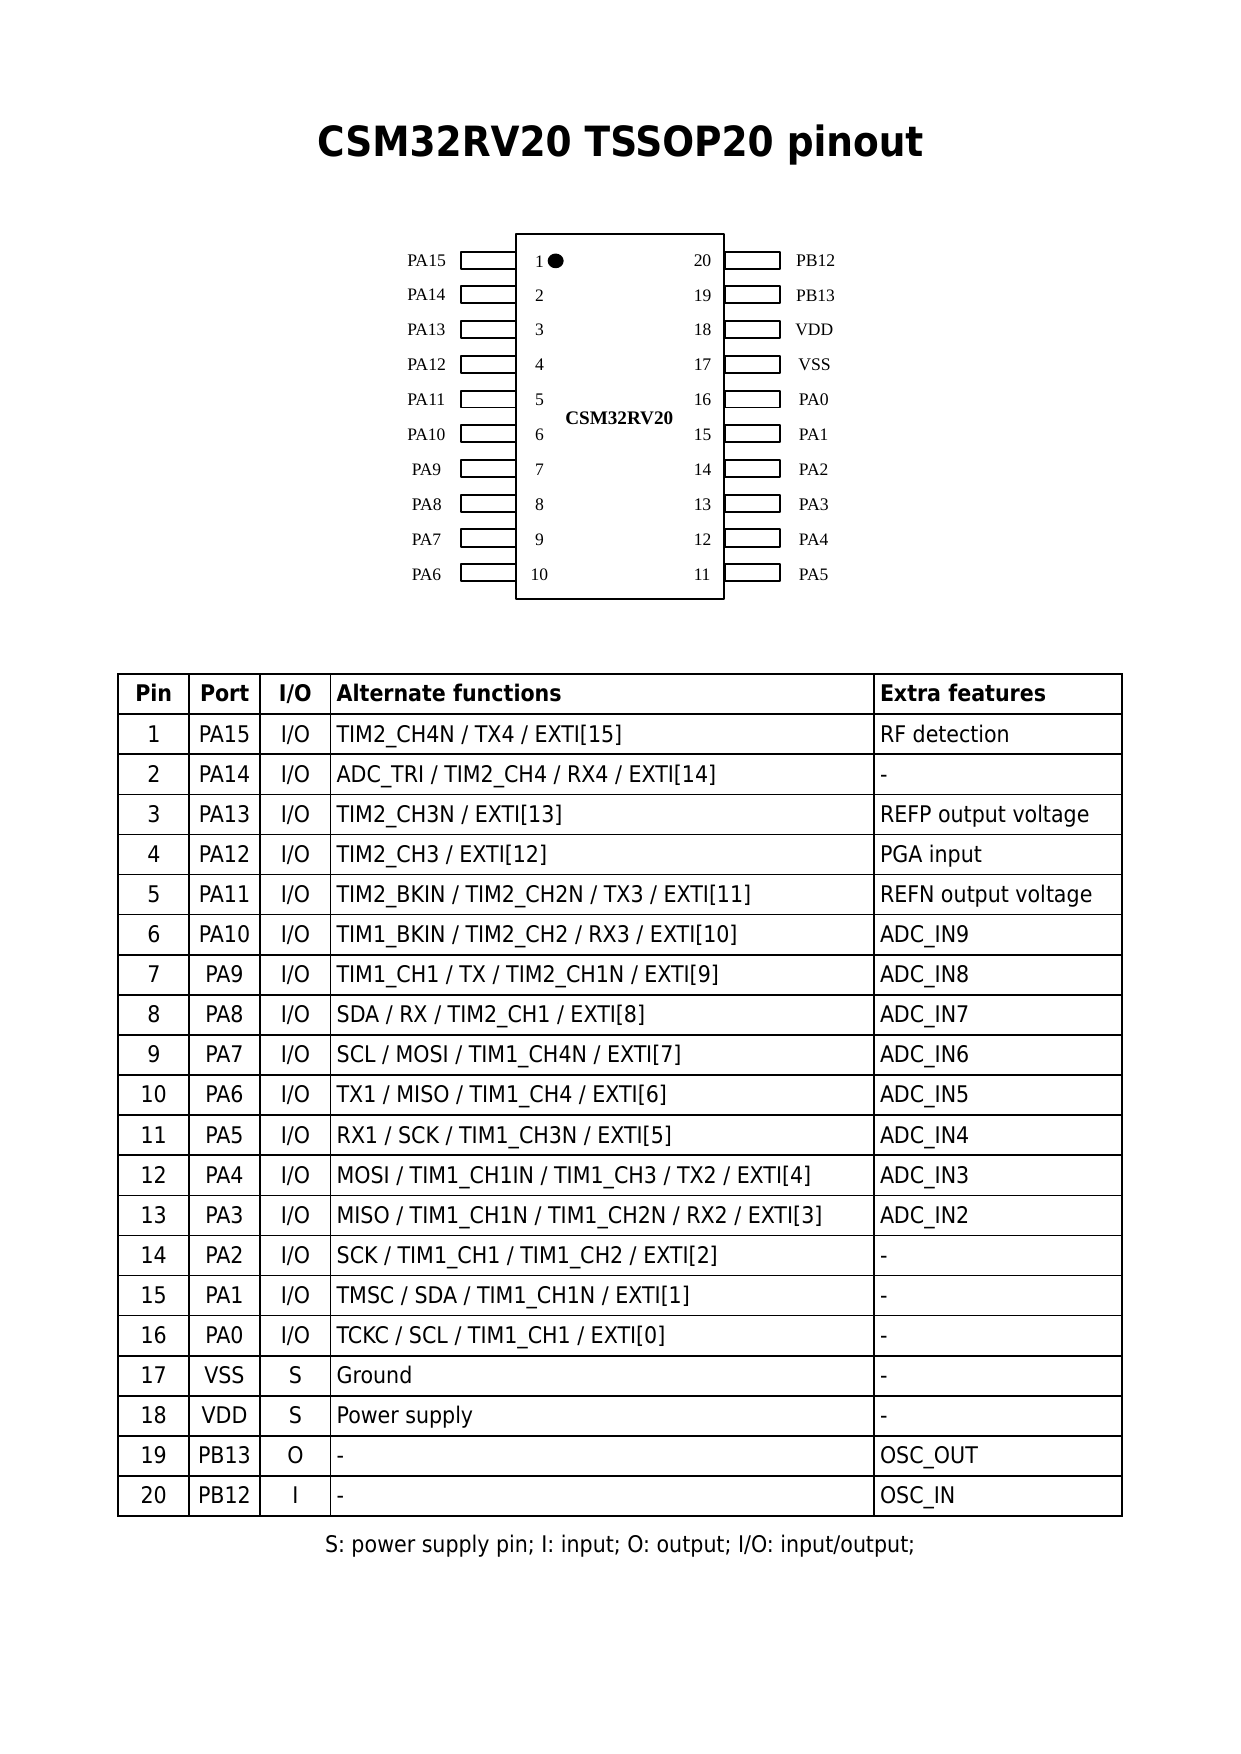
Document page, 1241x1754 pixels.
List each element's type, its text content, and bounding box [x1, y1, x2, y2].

table_cell PA1 [190, 1276, 259, 1315]
table_cell 6 [119, 915, 188, 954]
table_cell S [261, 1357, 330, 1395]
table_cell OSC_OUT [875, 1437, 1121, 1475]
table_cell I/O [261, 1236, 330, 1275]
table_cell 13 [119, 1196, 188, 1234]
table_cell I/O [261, 915, 330, 954]
table_cell VSS [190, 1357, 259, 1395]
table_cell SCK / TIM1_CH1 / TIM1_CH2 / EXTI[2] [331, 1236, 873, 1275]
table_cell ADC_IN2 [875, 1196, 1121, 1234]
table_cell TIM2_CH4N / TX4 / EXTI[15] [331, 715, 873, 753]
table_cell I/O [261, 1116, 330, 1154]
table_cell - [875, 1397, 1121, 1435]
table_cell I/O [261, 795, 330, 833]
table_cell PA4 [190, 1156, 259, 1194]
table_cell PA3 [190, 1196, 259, 1234]
table_cell ADC_IN5 [875, 1076, 1121, 1114]
table_cell PA6 [190, 1076, 259, 1114]
table_cell 14 [119, 1236, 188, 1275]
table_cell ADC_IN9 [875, 915, 1121, 954]
table_cell - [875, 1276, 1121, 1315]
table_cell - [875, 1316, 1121, 1355]
table_cell SDA / RX / TIM2_CH1 / EXTI[8] [331, 996, 873, 1034]
table_cell 20 [119, 1477, 188, 1515]
table_cell I/O [261, 1156, 330, 1194]
table_cell PA8 [190, 996, 259, 1034]
table_cell 15 [119, 1276, 188, 1315]
table_cell I/O [261, 875, 330, 914]
table_cell TIM2_BKIN / TIM2_CH2N / TX3 / EXTI[11] [331, 875, 873, 914]
text CSM32RV20 TSSOP20 pinout [118, 118, 1122, 167]
table_cell I [261, 1477, 330, 1515]
table_cell 8 [119, 996, 188, 1034]
table_header Extra features [875, 675, 1121, 713]
table_cell RX1 / SCK / TIM1_CH3N / EXTI[5] [331, 1116, 873, 1154]
table_cell Ground [331, 1357, 873, 1395]
table_cell VDD [190, 1397, 259, 1435]
table_cell PA10 [190, 915, 259, 954]
table_cell PB12 [190, 1477, 259, 1515]
table_cell PGA input [875, 835, 1121, 874]
table_cell I/O [261, 715, 330, 753]
table_cell ADC_IN6 [875, 1036, 1121, 1074]
table_cell 4 [119, 835, 188, 874]
table_cell I/O [261, 1316, 330, 1355]
table_cell Power supply [331, 1397, 873, 1435]
table_cell 18 [119, 1397, 188, 1435]
table_cell ADC_IN8 [875, 956, 1121, 994]
table_cell PA13 [190, 795, 259, 833]
table_cell ADC_IN4 [875, 1116, 1121, 1154]
table_header Port [190, 675, 259, 713]
table_cell 5 [119, 875, 188, 914]
table_cell I/O [261, 835, 330, 874]
table_cell MISO / TIM1_CH1N / TIM1_CH2N / RX2 / EXTI[3] [331, 1196, 873, 1234]
text S: power supply pin; I: input; O: output; I/O: input/output; [118, 1532, 1122, 1558]
table_cell I/O [261, 996, 330, 1034]
table_cell RF detection [875, 715, 1121, 753]
table_cell 2 [119, 755, 188, 793]
table_cell PA14 [190, 755, 259, 793]
table_cell TX1 / MISO / TIM1_CH4 / EXTI[6] [331, 1076, 873, 1114]
table_cell I/O [261, 1076, 330, 1114]
table_cell PA11 [190, 875, 259, 914]
table_cell PA0 [190, 1316, 259, 1355]
table_cell 19 [119, 1437, 188, 1475]
table_cell I/O [261, 1036, 330, 1074]
table_cell PB13 [190, 1437, 259, 1475]
table_cell - [875, 755, 1121, 793]
table_cell TIM1_BKIN / TIM2_CH2 / RX3 / EXTI[10] [331, 915, 873, 954]
table_cell I/O [261, 1196, 330, 1234]
table_header I/O [261, 675, 330, 713]
table_cell 3 [119, 795, 188, 833]
table_cell - [331, 1437, 873, 1475]
table_cell - [331, 1477, 873, 1515]
table_cell O [261, 1437, 330, 1475]
table_cell PA5 [190, 1116, 259, 1154]
table_header Pin [119, 675, 188, 713]
table_cell 12 [119, 1156, 188, 1194]
table_cell REFP output voltage [875, 795, 1121, 833]
table_cell PA2 [190, 1236, 259, 1275]
table_cell TMSC / SDA / TIM1_CH1N / EXTI[1] [331, 1276, 873, 1315]
table_cell REFN output voltage [875, 875, 1121, 914]
table_cell 10 [119, 1076, 188, 1114]
table_cell - [875, 1236, 1121, 1275]
table_cell PA15 [190, 715, 259, 753]
table_cell 7 [119, 956, 188, 994]
table_cell 11 [119, 1116, 188, 1154]
table_cell PA12 [190, 835, 259, 874]
table_cell I/O [261, 1276, 330, 1315]
table_cell TIM1_CH1 / TX / TIM2_CH1N / EXTI[9] [331, 956, 873, 994]
table_cell S [261, 1397, 330, 1435]
table_cell ADC_IN3 [875, 1156, 1121, 1194]
table_cell OSC_IN [875, 1477, 1121, 1515]
table_cell SCL / MOSI / TIM1_CH4N / EXTI[7] [331, 1036, 873, 1074]
table_cell 1 [119, 715, 188, 753]
table_cell 17 [119, 1357, 188, 1395]
table_cell MOSI / TIM1_CH1IN / TIM1_CH3 / TX2 / EXTI[4] [331, 1156, 873, 1194]
table_cell ADC_TRI / TIM2_CH4 / RX4 / EXTI[14] [331, 755, 873, 793]
table_cell PA9 [190, 956, 259, 994]
table_cell - [875, 1357, 1121, 1395]
table_cell TIM2_CH3N / EXTI[13] [331, 795, 873, 833]
table_cell I/O [261, 956, 330, 994]
table_cell I/O [261, 755, 330, 793]
table_cell TCKC / SCL / TIM1_CH1 / EXTI[0] [331, 1316, 873, 1355]
table_header Alternate functions [331, 675, 873, 713]
table_cell ADC_IN7 [875, 996, 1121, 1034]
table_cell 16 [119, 1316, 188, 1355]
table_cell TIM2_CH3 / EXTI[12] [331, 835, 873, 874]
table_cell 9 [119, 1036, 188, 1074]
table_cell PA7 [190, 1036, 259, 1074]
